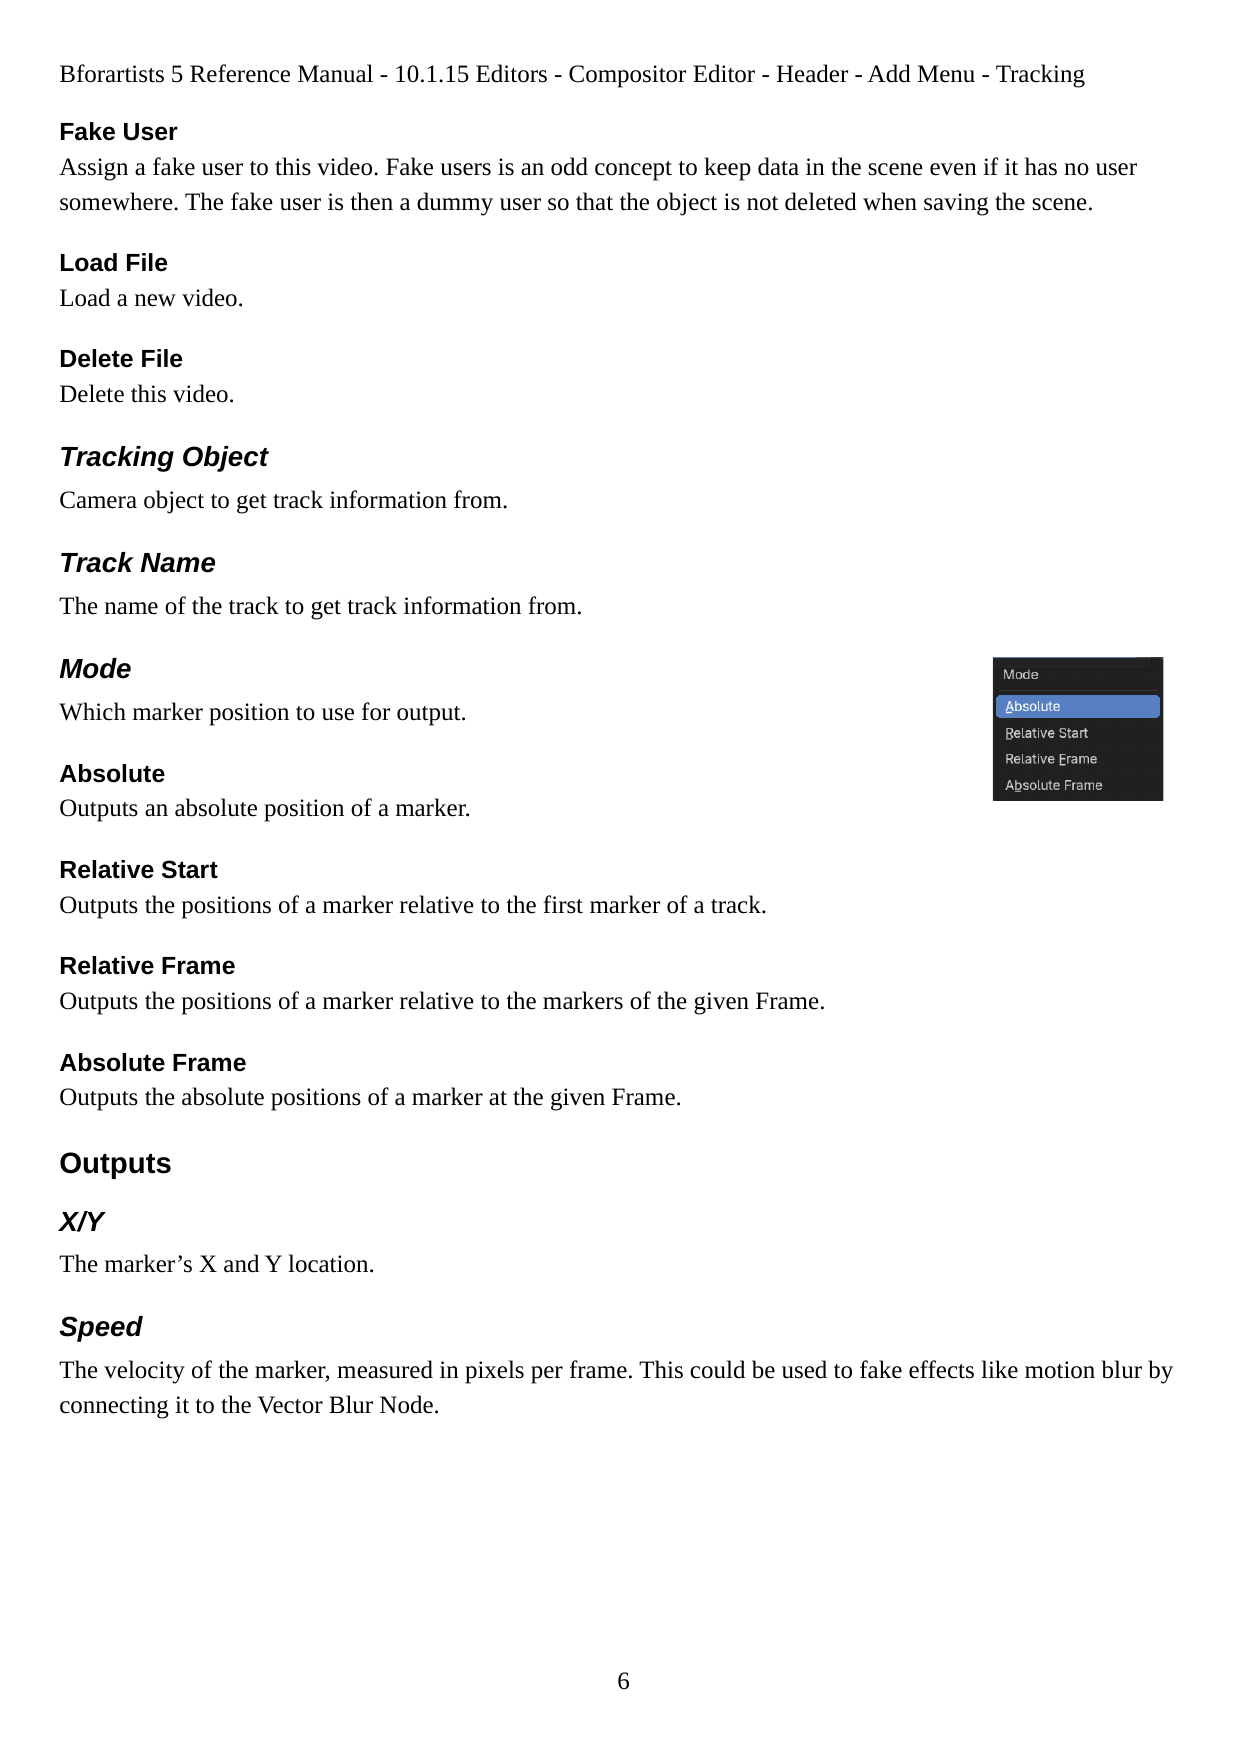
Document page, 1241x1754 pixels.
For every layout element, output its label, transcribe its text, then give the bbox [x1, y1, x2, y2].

subtitle Relative Frame [59, 951, 1181, 980]
text The marker’s X and Y location. [59, 1249, 1181, 1278]
text Outputs the positions of a marker relative to the markers of the given Frame. [59, 986, 1181, 1015]
text Which marker position to use for output. [59, 697, 992, 726]
subtitle Relative Start [59, 855, 1181, 883]
subtitle Absolute [59, 759, 992, 787]
text Assign a fake user to this video. Fake users is an odd concept to keep data in the scene even if it has no user somewhere. The fake user is then a dummy user so that the object is not deleted when saving the scene. [59, 152, 1181, 215]
subtitle Absolute Frame [59, 1048, 1181, 1076]
subtitle Load File [59, 248, 1181, 277]
text Delete this video. [59, 379, 1181, 408]
subtitle Mode [59, 653, 1181, 684]
subtitle [1164, 759, 1181, 787]
subtitle Delete File [59, 344, 1181, 373]
subtitle Fake User [59, 117, 1181, 146]
subtitle X/Y [59, 1205, 1181, 1237]
subtitle Outputs [59, 1146, 1181, 1180]
subtitle Track Name [59, 547, 1181, 579]
text The velocity of the marker, measured in pixels per frame. This could be used to fake effects like motion blur by connecting it to the Vector Blur Node. [59, 1355, 1181, 1418]
text Camera object to get track information from. [59, 485, 1181, 514]
picture [992, 657, 1164, 801]
subtitle Speed [59, 1311, 1181, 1343]
text The name of the track to get track information from. [59, 591, 1181, 620]
text Load a new video. [59, 283, 1181, 312]
text Outputs the positions of a marker relative to the first marker of a track. [59, 890, 1181, 918]
text Outputs the absolute positions of a marker at the given Frame. [59, 1082, 1181, 1111]
subtitle Tracking Object [59, 441, 1181, 473]
text Outputs an absolute position of a marker. [59, 793, 1181, 822]
